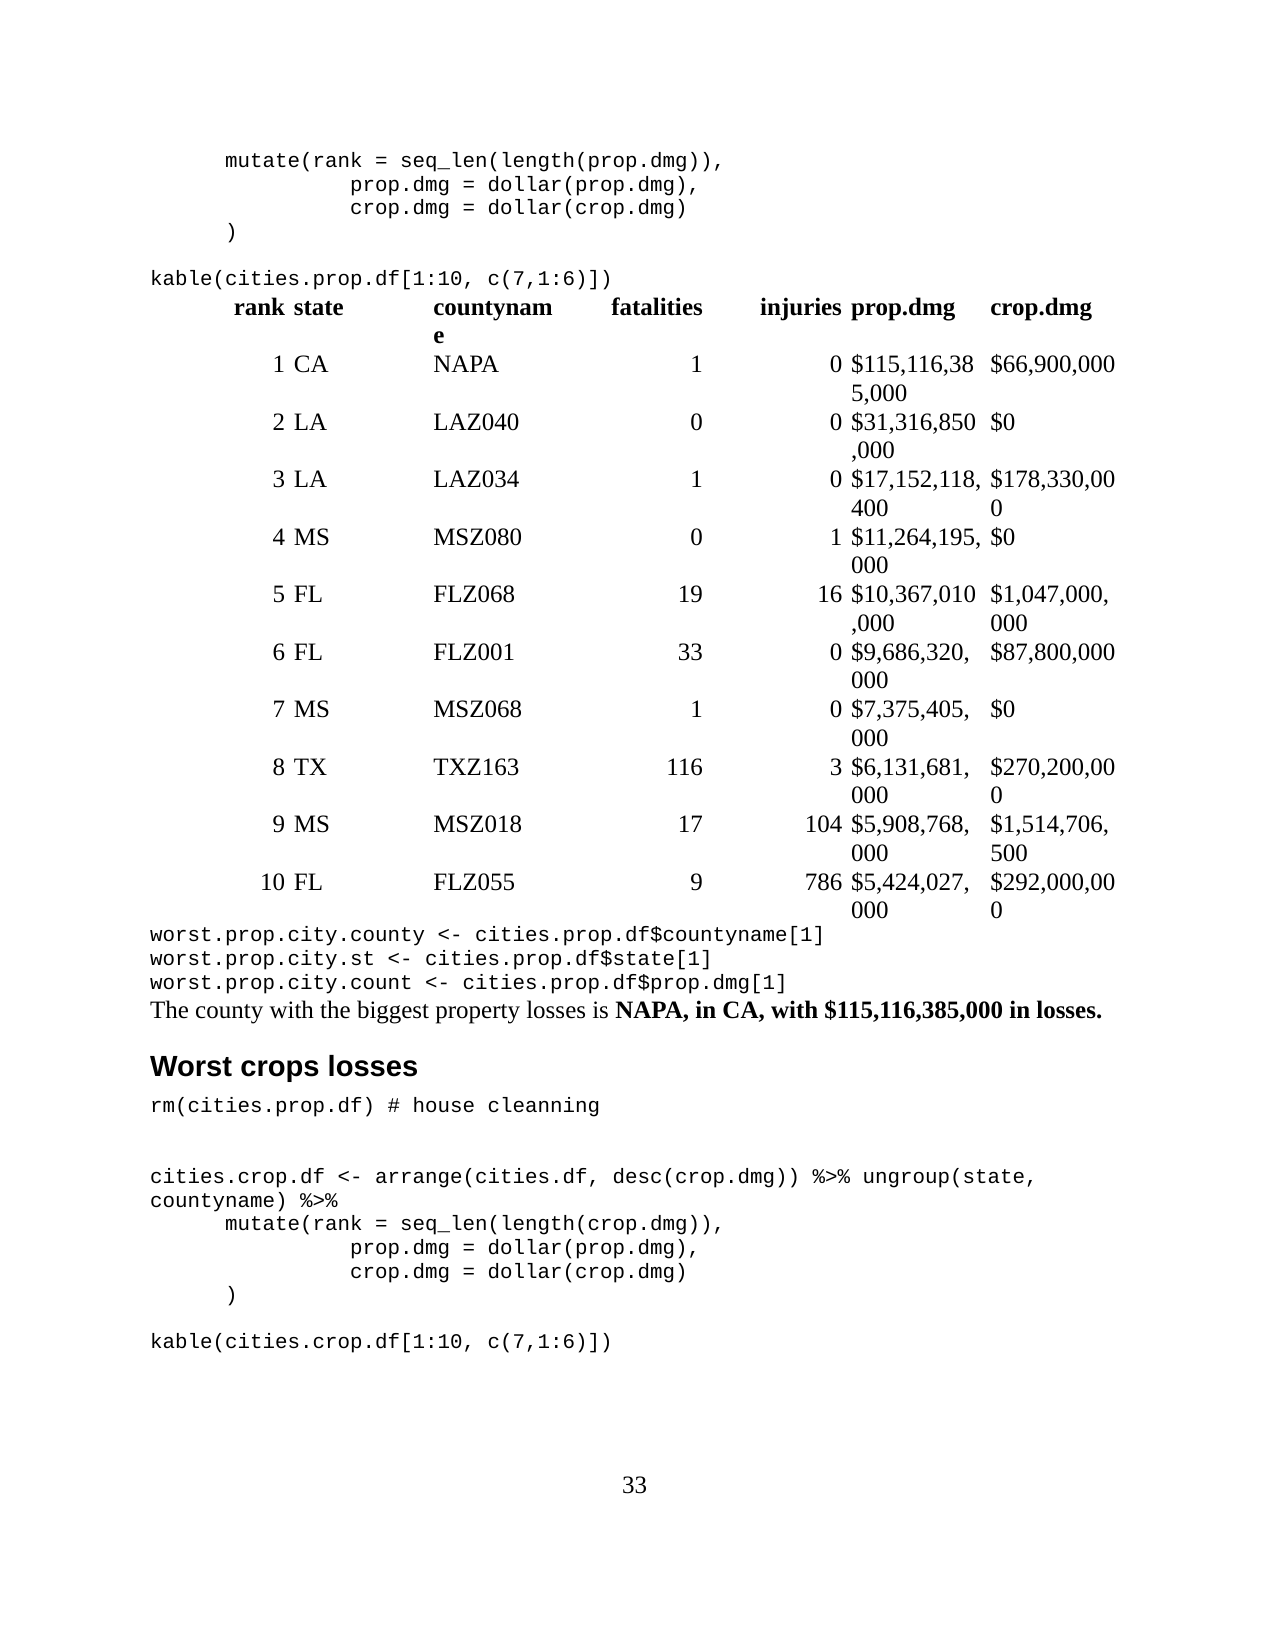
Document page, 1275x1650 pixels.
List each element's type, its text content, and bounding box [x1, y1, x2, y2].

text mutate(rank = seq_len(length(prop.dmg)), [150, 150, 1125, 174]
table_header countyname [429, 292, 568, 349]
table_cell $115,116,385,000 [846, 349, 986, 407]
table_cell 0 [707, 349, 846, 407]
table_header state [289, 292, 428, 349]
table_cell $292,000,000 [986, 867, 1125, 924]
text rm(cities.prop.df) # house cleanning [150, 1095, 1125, 1119]
table_cell MSZ018 [429, 809, 568, 867]
table_cell 3 [150, 464, 289, 522]
table_cell 33 [568, 637, 707, 694]
table_cell $178,330,000 [986, 464, 1125, 522]
table_cell 19 [568, 579, 707, 637]
table_cell $9,686,320,000 [846, 637, 986, 694]
table_cell 9 [568, 867, 707, 924]
text ) [150, 1284, 1125, 1308]
table_cell LAZ034 [429, 464, 568, 522]
text crop.dmg = dollar(crop.dmg) [150, 197, 1125, 221]
table_cell 3 [707, 752, 846, 809]
table_cell 0 [707, 694, 846, 752]
table_cell 1 [707, 522, 846, 579]
text crop.dmg = dollar(crop.dmg) [150, 1261, 1125, 1284]
table_cell FLZ001 [429, 637, 568, 694]
table_cell 104 [707, 809, 846, 867]
table_cell $5,908,768,000 [846, 809, 986, 867]
table_cell FL [289, 637, 428, 694]
table_cell 1 [150, 349, 289, 407]
table_cell $0 [986, 694, 1125, 752]
text cities.crop.df <- arrange(cities.df, desc(crop.dmg)) %>% ungroup(state, countyname) %>% [150, 1166, 1125, 1213]
text mutate(rank = seq_len(length(crop.dmg)), [150, 1213, 1125, 1237]
table_cell MS [289, 809, 428, 867]
text kable(cities.prop.df[1:10, c(7,1:6)]) [150, 268, 1125, 292]
table_cell $11,264,195,000 [846, 522, 986, 579]
text prop.dmg = dollar(prop.dmg), [150, 1237, 1125, 1261]
text worst.prop.city.count <- cities.prop.df$prop.dmg[1] [150, 972, 1125, 995]
table_cell $17,152,118,400 [846, 464, 986, 522]
text kable(cities.crop.df[1:10, c(7,1:6)]) [150, 1332, 1125, 1355]
table_cell 1 [568, 464, 707, 522]
table_cell 0 [707, 407, 846, 464]
table_cell $5,424,027,000 [846, 867, 986, 924]
table_cell FLZ068 [429, 579, 568, 637]
table_cell $270,200,000 [986, 752, 1125, 809]
table_cell MS [289, 522, 428, 579]
table_cell $1,514,706,500 [986, 809, 1125, 867]
table_cell 10 [150, 867, 289, 924]
table_cell 16 [707, 579, 846, 637]
table_header crop.dmg [986, 292, 1125, 349]
table_cell FL [289, 579, 428, 637]
table_cell 0 [568, 522, 707, 579]
table_cell 7 [150, 694, 289, 752]
table_cell $10,367,010,000 [846, 579, 986, 637]
table_header injuries [707, 292, 846, 349]
table_cell 786 [707, 867, 846, 924]
table_cell MS [289, 694, 428, 752]
table_cell 0 [707, 637, 846, 694]
text worst.prop.city.st <- cities.prop.df$state[1] [150, 948, 1125, 972]
table_cell NAPA [429, 349, 568, 407]
text The county with the biggest property losses is NAPA, in CA, with $115,116,385,000 in losses. [150, 995, 1125, 1024]
table_cell $31,316,850,000 [846, 407, 986, 464]
table_cell 2 [150, 407, 289, 464]
table_cell 1 [568, 694, 707, 752]
table_cell MSZ080 [429, 522, 568, 579]
table_cell LA [289, 407, 428, 464]
subtitle Worst crops losses [150, 1049, 1125, 1083]
table_cell MSZ068 [429, 694, 568, 752]
table_cell $0 [986, 407, 1125, 464]
table_cell 8 [150, 752, 289, 809]
table_cell LA [289, 464, 428, 522]
text worst.prop.city.county <- cities.prop.df$countyname[1] [150, 924, 1125, 948]
table_cell 5 [150, 579, 289, 637]
table_cell 9 [150, 809, 289, 867]
table_cell $0 [986, 522, 1125, 579]
table_cell 0 [568, 407, 707, 464]
table_header prop.dmg [846, 292, 986, 349]
table_cell FL [289, 867, 428, 924]
table_cell 0 [707, 464, 846, 522]
table_cell $7,375,405,000 [846, 694, 986, 752]
table_cell 17 [568, 809, 707, 867]
table_header fatalities [568, 292, 707, 349]
text ) [150, 221, 1125, 244]
table_cell $87,800,000 [986, 637, 1125, 694]
table_cell LAZ040 [429, 407, 568, 464]
table_header rank [150, 292, 289, 349]
table_cell CA [289, 349, 428, 407]
table_cell FLZ055 [429, 867, 568, 924]
table_cell $1,047,000,000 [986, 579, 1125, 637]
table_cell $6,131,681,000 [846, 752, 986, 809]
table_cell 116 [568, 752, 707, 809]
text prop.dmg = dollar(prop.dmg), [150, 174, 1125, 197]
table_cell 6 [150, 637, 289, 694]
table_cell TX [289, 752, 428, 809]
table_cell $66,900,000 [986, 349, 1125, 407]
table_cell 1 [568, 349, 707, 407]
table_cell TXZ163 [429, 752, 568, 809]
table_cell 4 [150, 522, 289, 579]
